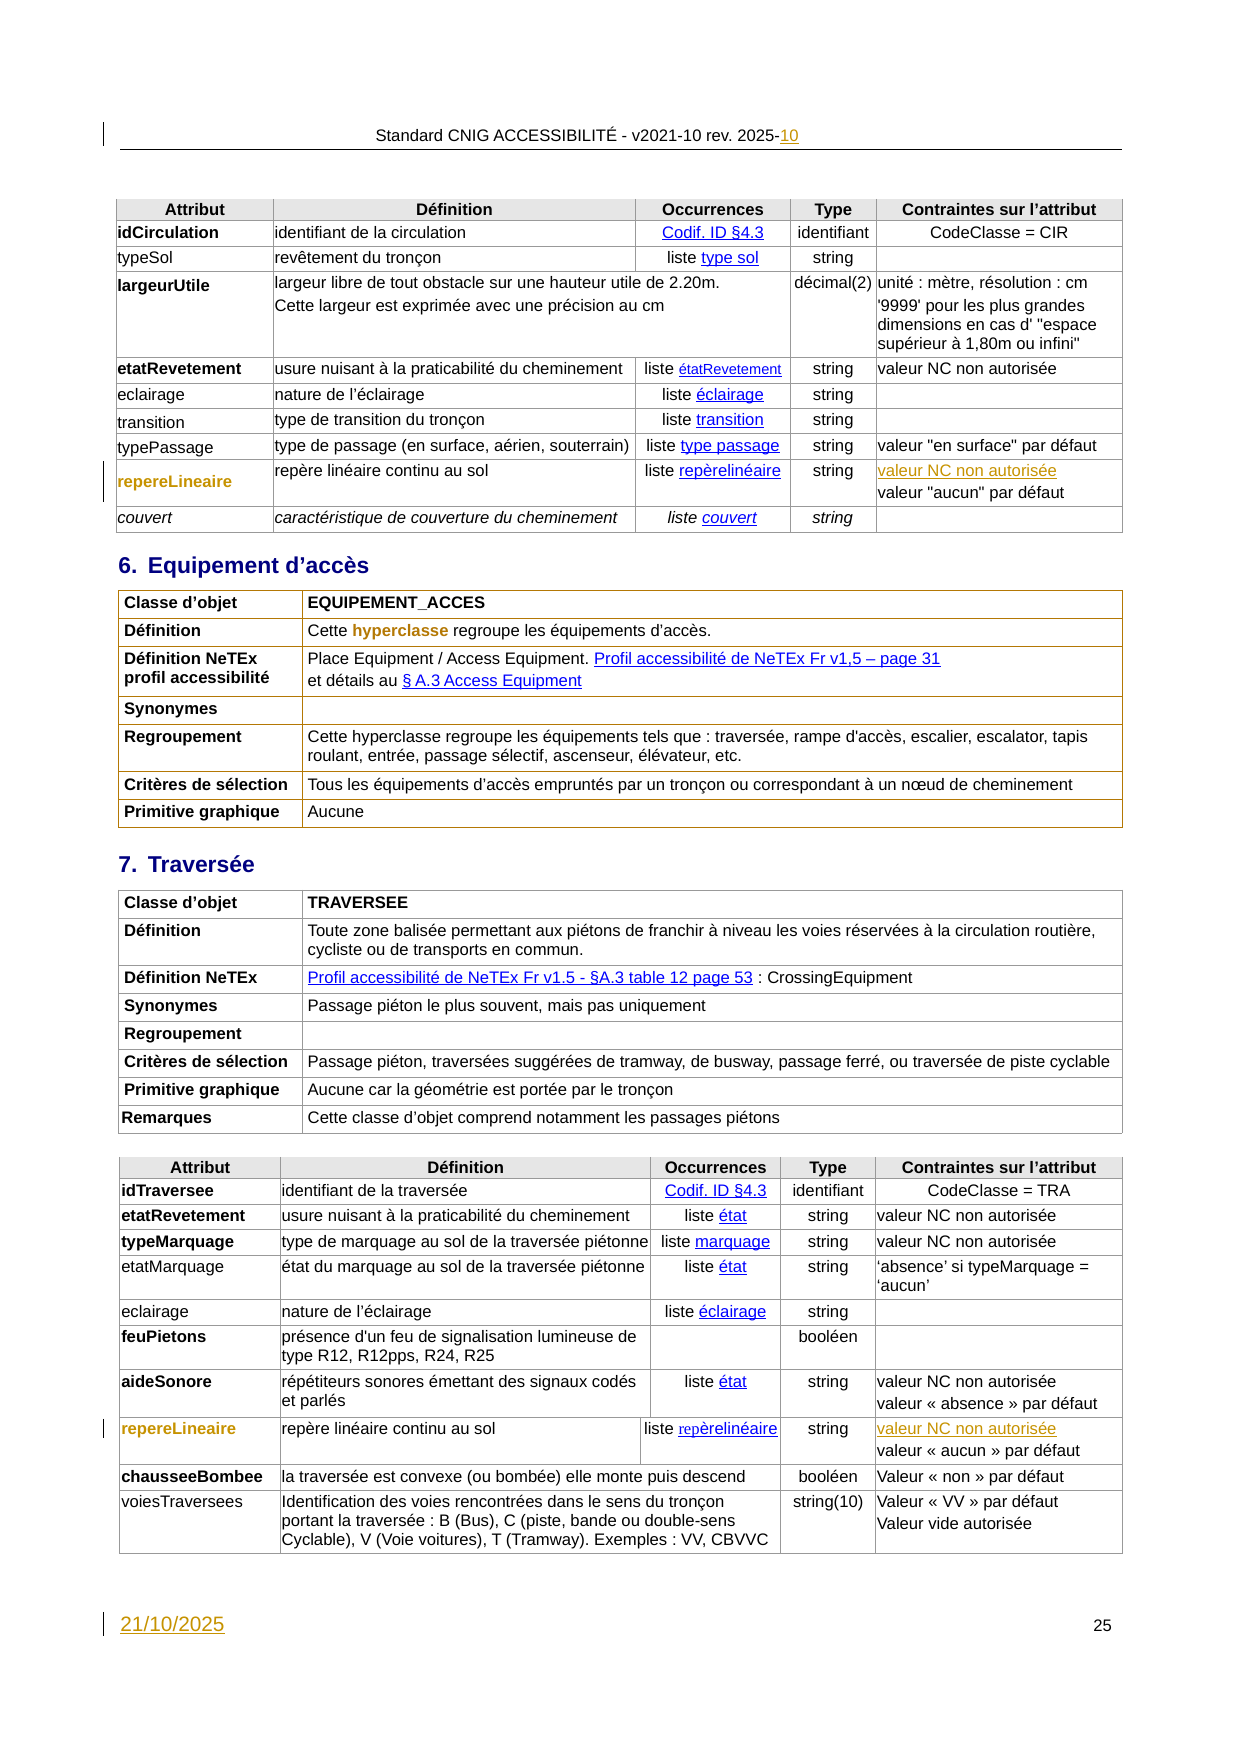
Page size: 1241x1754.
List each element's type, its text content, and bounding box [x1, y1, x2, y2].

table_cell repereLineaire [120, 1418, 280, 1464]
table_cell Valeur « VV » par défaut Valeur vide autorisée [876, 1491, 1122, 1553]
table_cell nature de l’éclairage [281, 1300, 650, 1324]
table_cell type de transition du tronçon [274, 409, 635, 433]
table_cell string [781, 1205, 875, 1229]
table_cell chausseeBombee [120, 1465, 280, 1489]
table_cell Aucune car la géométrie est portée par le tronçon [303, 1078, 1122, 1105]
table_cell Toute zone balisée permettant aux piétons de franchir à niveau les voies réservées à la circulation routière, cycliste ou de transports en commun. [303, 919, 1122, 965]
table_header Définition [281, 1157, 650, 1178]
table_cell Codif. ID §4.3 [651, 1179, 780, 1204]
table_cell Définition [119, 619, 302, 646]
table_cell type de passage (en surface, aérien, souterrain) [274, 434, 635, 459]
table_cell string [781, 1230, 875, 1254]
table_cell liste transition [636, 409, 790, 433]
table_cell idCirculation [117, 221, 273, 246]
table_cell idTraversee [120, 1179, 280, 1204]
table_cell booléen [781, 1465, 875, 1489]
table_header Contraintes sur l’attribut [877, 199, 1122, 220]
table_cell liste repèrelinéaire [636, 460, 790, 506]
table_cell usure nuisant à la praticabilité du cheminement [274, 358, 635, 382]
table_cell string [781, 1370, 875, 1417]
table_cell identifiant [781, 1179, 875, 1204]
table_cell largeurUtile [117, 272, 273, 357]
table_cell valeur NC non autorisée valeur « absence » par défaut [876, 1370, 1122, 1417]
table_cell liste type sol [636, 247, 790, 271]
table_cell valeur NC non autorisée [877, 358, 1122, 382]
table_header Classe d’objet [119, 591, 302, 618]
table_cell Synonymes [119, 994, 302, 1021]
table_cell etatRevetement [117, 358, 273, 382]
table_cell typeSol [117, 247, 273, 271]
table_cell string [781, 1300, 875, 1324]
table_header Occurrences [651, 1157, 780, 1178]
table_cell Profil accessibilité de NeTEx Fr v1.5 - §A.3 table 12 page 53 : CrossingEquipment [303, 966, 1122, 993]
table_cell liste marquage [651, 1230, 780, 1254]
table_cell CodeClasse = TRA [876, 1179, 1122, 1204]
table_cell string [791, 507, 876, 532]
table_cell eclairage [120, 1300, 280, 1324]
table_cell revêtement du tronçon [274, 247, 635, 271]
table_cell Aucune [303, 800, 1122, 827]
table_cell string [791, 358, 876, 382]
table_cell [877, 384, 1122, 408]
table_cell Tous les équipements d’accès empruntés par un tronçon ou correspondant à un nœud de cheminement [303, 772, 1122, 799]
table_cell liste éclairage [636, 384, 790, 408]
table_cell la traversée est convexe (ou bombée) elle monte puis descend [281, 1465, 780, 1489]
table_cell Définition NeTEx profil accessibilité [119, 647, 302, 696]
table_cell [303, 1022, 1122, 1049]
table_cell Primitive graphique [119, 1078, 302, 1105]
table_cell identifiant de la circulation [274, 221, 635, 246]
table_cell typePassage [117, 434, 273, 459]
table_cell Identification des voies rencontrées dans le sens du tronçon portant la traversée : B (Bus), C (piste, bande ou double-sens Cyclable), V (Voie voitures), T (Tramway). Exemples : VV, CBVVC [281, 1491, 780, 1553]
table_header Attribut [117, 199, 273, 220]
table_cell présence d'un feu de signalisation lumineuse de type R12, R12pps, R24, R25 [281, 1326, 650, 1369]
table_cell identifiant de la traversée [281, 1179, 650, 1204]
table_cell identifiant [791, 221, 876, 246]
table_cell Passage piéton, traversées suggérées de tramway, de busway, passage ferré, ou traversée de piste cyclable [303, 1050, 1122, 1077]
table_cell liste état [651, 1205, 780, 1229]
table_header Classe d’objet [119, 891, 302, 917]
table_cell valeur "en surface" par défaut [877, 434, 1122, 459]
table_cell typeMarquage [120, 1230, 280, 1254]
table_header EQUIPEMENT_ACCES [303, 591, 1122, 618]
table_cell transition [117, 409, 273, 433]
table_cell liste état [651, 1256, 780, 1299]
table_cell caractéristique de couverture du cheminement [274, 507, 635, 532]
table_header Contraintes sur l’attribut [876, 1157, 1122, 1178]
table_cell string [791, 409, 876, 433]
table_cell ‘absence’ si typeMarquage = ‘aucun’ [876, 1256, 1122, 1299]
table_cell valeur NC non autorisée [876, 1230, 1122, 1254]
table_cell répétiteurs sonores émettant des signaux codés et parlés [281, 1370, 650, 1417]
table_cell Critères de sélection [119, 1050, 302, 1077]
table_cell Regroupement [119, 725, 302, 771]
table_cell état du marquage au sol de la traversée piétonne [281, 1256, 650, 1299]
table_cell liste couvert [636, 507, 790, 532]
table_cell feuPietons [120, 1326, 280, 1369]
table_cell valeur NC non autorisée valeur « aucun » par défaut [876, 1418, 1122, 1464]
table_cell [651, 1326, 780, 1369]
subtitle Equipement d’accès [118, 552, 1122, 578]
table_cell Définition [119, 919, 302, 965]
table_cell string [791, 247, 876, 271]
table_cell liste étatRevetement [636, 358, 790, 382]
table_cell [876, 1300, 1122, 1324]
table_cell [303, 697, 1122, 724]
table_cell type de marquage au sol de la traversée piétonne [281, 1230, 650, 1254]
table_cell etatMarquage [120, 1256, 280, 1299]
table_cell valeur NC non autorisée valeur "aucun" par défaut [877, 460, 1122, 506]
table_cell Cette hyperclasse regroupe les équipements d’accès. [303, 619, 1122, 646]
table_cell Codif. ID §4.3 [636, 221, 790, 246]
table_cell unité : mètre, résolution : cm '9999' pour les plus grandes dimensions en cas d' "espace supérieur à 1,80m ou infini" [877, 272, 1122, 357]
table_cell liste état [651, 1370, 780, 1417]
table_cell repère linéaire continu au sol [281, 1418, 640, 1464]
table_cell Définition NeTEx [119, 966, 302, 993]
table_header Type [791, 199, 876, 220]
table_cell string [781, 1256, 875, 1299]
table_header Définition [274, 199, 635, 220]
table_header Occurrences [636, 199, 790, 220]
table_header Attribut [120, 1157, 280, 1178]
table_cell [876, 1326, 1122, 1369]
table_cell Place Equipment / Access Equipment. Profil accessibilité de NeTEx Fr v1,5 – page 31 et détails au § A.3 Access Equipment [303, 647, 1122, 696]
table_cell Remarques [119, 1106, 302, 1133]
table_cell Passage piéton le plus souvent, mais pas uniquement [303, 994, 1122, 1021]
table_cell string [791, 460, 876, 506]
table_cell usure nuisant à la praticabilité du cheminement [281, 1205, 650, 1229]
table_cell largeur libre de tout obstacle sur une hauteur utile de 2.20m. Cette largeur est exprimée avec une précision au cm [274, 272, 790, 357]
table_cell Cette hyperclasse regroupe les équipements tels que : traversée, rampe d'accès, escalier, escalator, tapis roulant, entrée, passage sélectif, ascenseur, élévateur, etc. [303, 725, 1122, 771]
table_cell décimal(2) [791, 272, 876, 357]
table_cell [877, 507, 1122, 532]
table_cell CodeClasse = CIR [877, 221, 1122, 246]
table_cell [877, 247, 1122, 271]
table_cell voiesTraversees [120, 1491, 280, 1553]
table_cell liste éclairage [651, 1300, 780, 1324]
table_cell repère linéaire continu au sol [274, 460, 635, 506]
table_cell etatRevetement [120, 1205, 280, 1229]
table_cell string [791, 384, 876, 408]
table_cell repereLineaire [117, 460, 273, 506]
subtitle Traversée [118, 851, 1122, 878]
table_cell Critères de sélection [119, 772, 302, 799]
table_cell [877, 409, 1122, 433]
table_cell string [791, 434, 876, 459]
table_cell eclairage [117, 384, 273, 408]
table_cell liste repèrelinéaire [641, 1418, 780, 1464]
table_cell string [781, 1418, 875, 1464]
table_cell string(10) [781, 1491, 875, 1553]
table_cell Synonymes [119, 697, 302, 724]
table_cell Valeur « non » par défaut [876, 1465, 1122, 1489]
table_cell Regroupement [119, 1022, 302, 1049]
table_cell liste type passage [636, 434, 790, 459]
table_cell aideSonore [120, 1370, 280, 1417]
table_cell booléen [781, 1326, 875, 1369]
table_cell Cette classe d’objet comprend notamment les passages piétons [303, 1106, 1122, 1133]
table_cell valeur NC non autorisée [876, 1205, 1122, 1229]
table_cell couvert [117, 507, 273, 532]
table_header TRAVERSEE [303, 891, 1122, 917]
table_cell Primitive graphique [119, 800, 302, 827]
table_header Type [781, 1157, 875, 1178]
table_cell nature de l’éclairage [274, 384, 635, 408]
